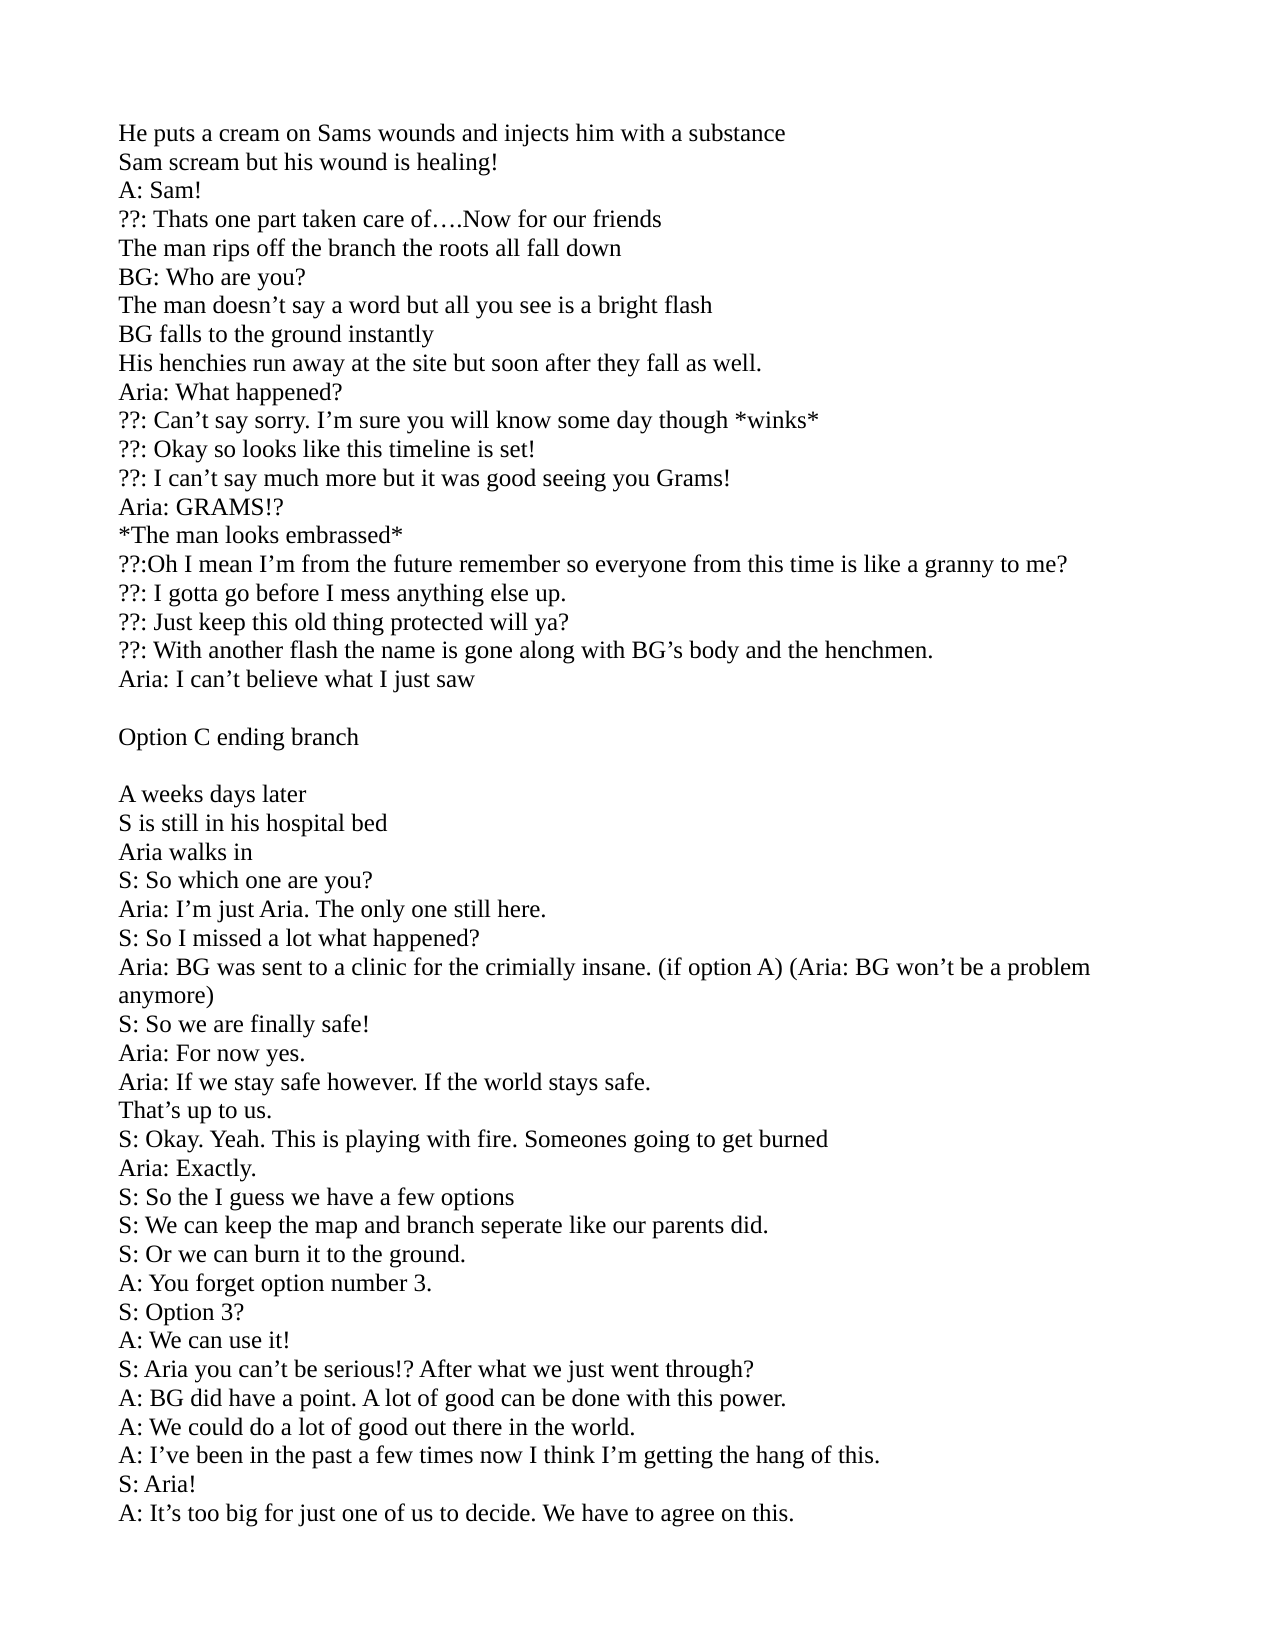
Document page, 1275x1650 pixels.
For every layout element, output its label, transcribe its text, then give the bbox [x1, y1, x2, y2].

text S: Aria you can’t be serious!? After what we just went through? [118, 1354, 1157, 1383]
text Aria: For now yes. [118, 1038, 1157, 1067]
text Aria walks in [118, 837, 1157, 866]
text A: It’s too big for just one of us to decide. We have to agree on this. [118, 1498, 1157, 1527]
text S: Option 3? [118, 1297, 1157, 1326]
text S: So the I guess we have a few options [118, 1182, 1157, 1211]
text Aria: What happened? [118, 377, 1157, 406]
text ??: Just keep this old thing protected will ya? [118, 607, 1157, 636]
text ??: Okay so looks like this timeline is set! [118, 434, 1157, 463]
text S: We can keep the map and branch seperate like our parents did. [118, 1211, 1157, 1239]
text The man doesn’t say a word but all you see is a bright flash [118, 291, 1157, 319]
text ??: With another flash the name is gone along with BG’s body and the henchmen. [118, 636, 1157, 664]
text ??:Oh I mean I’m from the future remember so everyone from this time is like a granny to me? [118, 549, 1157, 578]
text Option C ending branch [118, 722, 1157, 751]
text A: You forget option number 3. [118, 1268, 1157, 1297]
text His henchies run away at the site but soon after they fall as well. [118, 348, 1157, 377]
text S: Aria! [118, 1469, 1157, 1498]
text A: We can use it! [118, 1326, 1157, 1354]
text S: So which one are you? [118, 866, 1157, 894]
text S: Okay. Yeah. This is playing with fire. Someones going to get burned [118, 1124, 1157, 1153]
text ??: I gotta go before I mess anything else up. [118, 578, 1157, 607]
text BG: Who are you? [118, 262, 1157, 291]
text Aria: If we stay safe however. If the world stays safe. [118, 1067, 1157, 1096]
text A: Sam! [118, 176, 1157, 204]
text Aria: Exactly. [118, 1153, 1157, 1182]
text ??: Can’t say sorry. I’m sure you will know some day though *winks* [118, 406, 1157, 434]
text Sam scream but his wound is healing! [118, 147, 1157, 176]
text A: I’ve been in the past a few times now I think I’m getting the hang of this. [118, 1441, 1157, 1469]
text BG falls to the ground instantly [118, 319, 1157, 348]
text ??: Thats one part taken care of….Now for our friends [118, 204, 1157, 233]
text That’s up to us. [118, 1096, 1157, 1124]
text A weeks days later [118, 779, 1157, 808]
text S: Or we can burn it to the ground. [118, 1239, 1157, 1268]
text A: We could do a lot of good out there in the world. [118, 1412, 1157, 1441]
text ??: I can’t say much more but it was good seeing you Grams! [118, 463, 1157, 492]
text S: So we are finally safe! [118, 1009, 1157, 1038]
text Aria: I can’t believe what I just saw [118, 664, 1157, 693]
text He puts a cream on Sams wounds and injects him with a substance [118, 118, 1157, 147]
text *The man looks embrassed* [118, 521, 1157, 549]
text S: So I missed a lot what happened? [118, 923, 1157, 952]
text A: BG did have a point. A lot of good can be done with this power. [118, 1383, 1157, 1412]
text Aria: BG was sent to a clinic for the crimially insane. (if option A) (Aria: BG won’t be a problem anymore) [118, 952, 1157, 1009]
text The man rips off the branch the roots all fall down [118, 233, 1157, 262]
text S is still in his hospital bed [118, 808, 1157, 837]
text Aria: GRAMS!? [118, 492, 1157, 521]
text Aria: I’m just Aria. The only one still here. [118, 894, 1157, 923]
